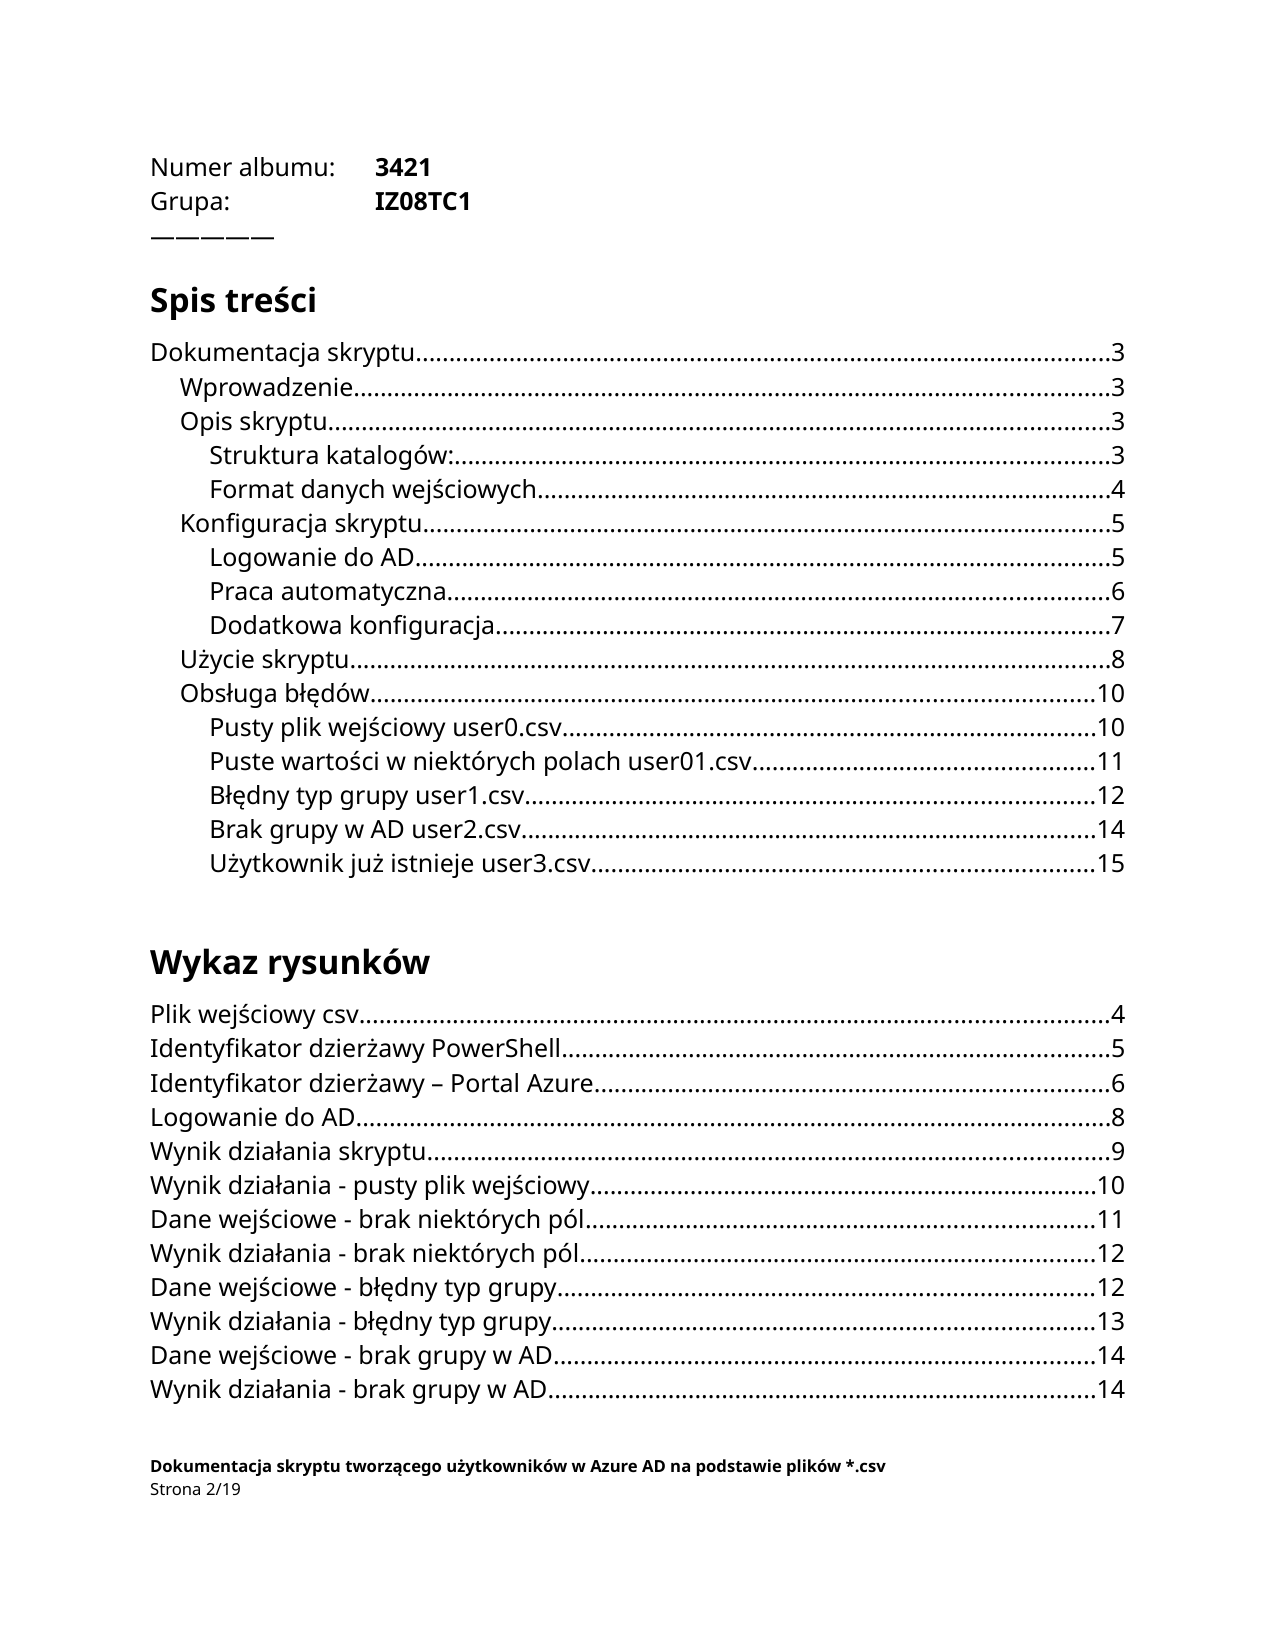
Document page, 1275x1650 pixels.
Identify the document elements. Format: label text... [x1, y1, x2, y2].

text Dane wejściowe - błędny typ grupy 12 [150, 1269, 1125, 1304]
text Pusty plik wejściowy user0.csv 10 [209, 710, 1125, 744]
text Plik wejściowy csv 4 [150, 997, 1125, 1031]
text Wynik działania skryptu 9 [150, 1133, 1125, 1167]
text Użytkownik już istnieje user3.csv 15 [209, 846, 1125, 880]
text Użycie skryptu 8 [179, 642, 1125, 676]
text Struktura katalogów: 3 [209, 437, 1125, 471]
text Dodatkowa konfiguracja 7 [209, 608, 1125, 642]
text Błędny typ grupy user1.csv 12 [209, 778, 1125, 812]
text Praca automatyczna 6 [209, 573, 1125, 608]
text Wynik działania - brak grupy w AD 14 [150, 1372, 1125, 1406]
text Format danych wejściowych 4 [209, 471, 1125, 505]
text Grupa: IZ08TC1 [150, 184, 1125, 218]
text Wynik działania - brak niektórych pól 12 [150, 1236, 1125, 1269]
text Wynik działania - błędny typ grupy 13 [150, 1304, 1125, 1338]
text ————— [150, 218, 1125, 252]
text Logowanie do AD 8 [150, 1099, 1125, 1133]
text Brak grupy w AD user2.csv 14 [209, 812, 1125, 846]
text Dane wejściowe - brak grupy w AD 14 [150, 1338, 1125, 1372]
text Logowanie do AD 5 [209, 539, 1125, 573]
subtitle Spis treści [150, 277, 1125, 323]
text Konfiguracja skryptu 5 [179, 505, 1125, 539]
text Dokumentacja skryptu 3 [150, 335, 1125, 369]
subtitle Wykaz rysunków [150, 939, 1125, 984]
text Puste wartości w niektórych polach user01.csv 11 [209, 744, 1125, 778]
text Dane wejściowe - brak niektórych pól 11 [150, 1201, 1125, 1236]
text Wprowadzenie 3 [179, 369, 1125, 403]
text Numer albumu: 3421 [150, 150, 1125, 184]
text Wynik działania - pusty plik wejściowy 10 [150, 1167, 1125, 1201]
text Obsługa błędów 10 [179, 676, 1125, 710]
text Identyfikator dzierżawy PowerShell 5 [150, 1031, 1125, 1065]
text Identyfikator dzierżawy – Portal Azure 6 [150, 1065, 1125, 1099]
text Opis skryptu 3 [179, 403, 1125, 437]
